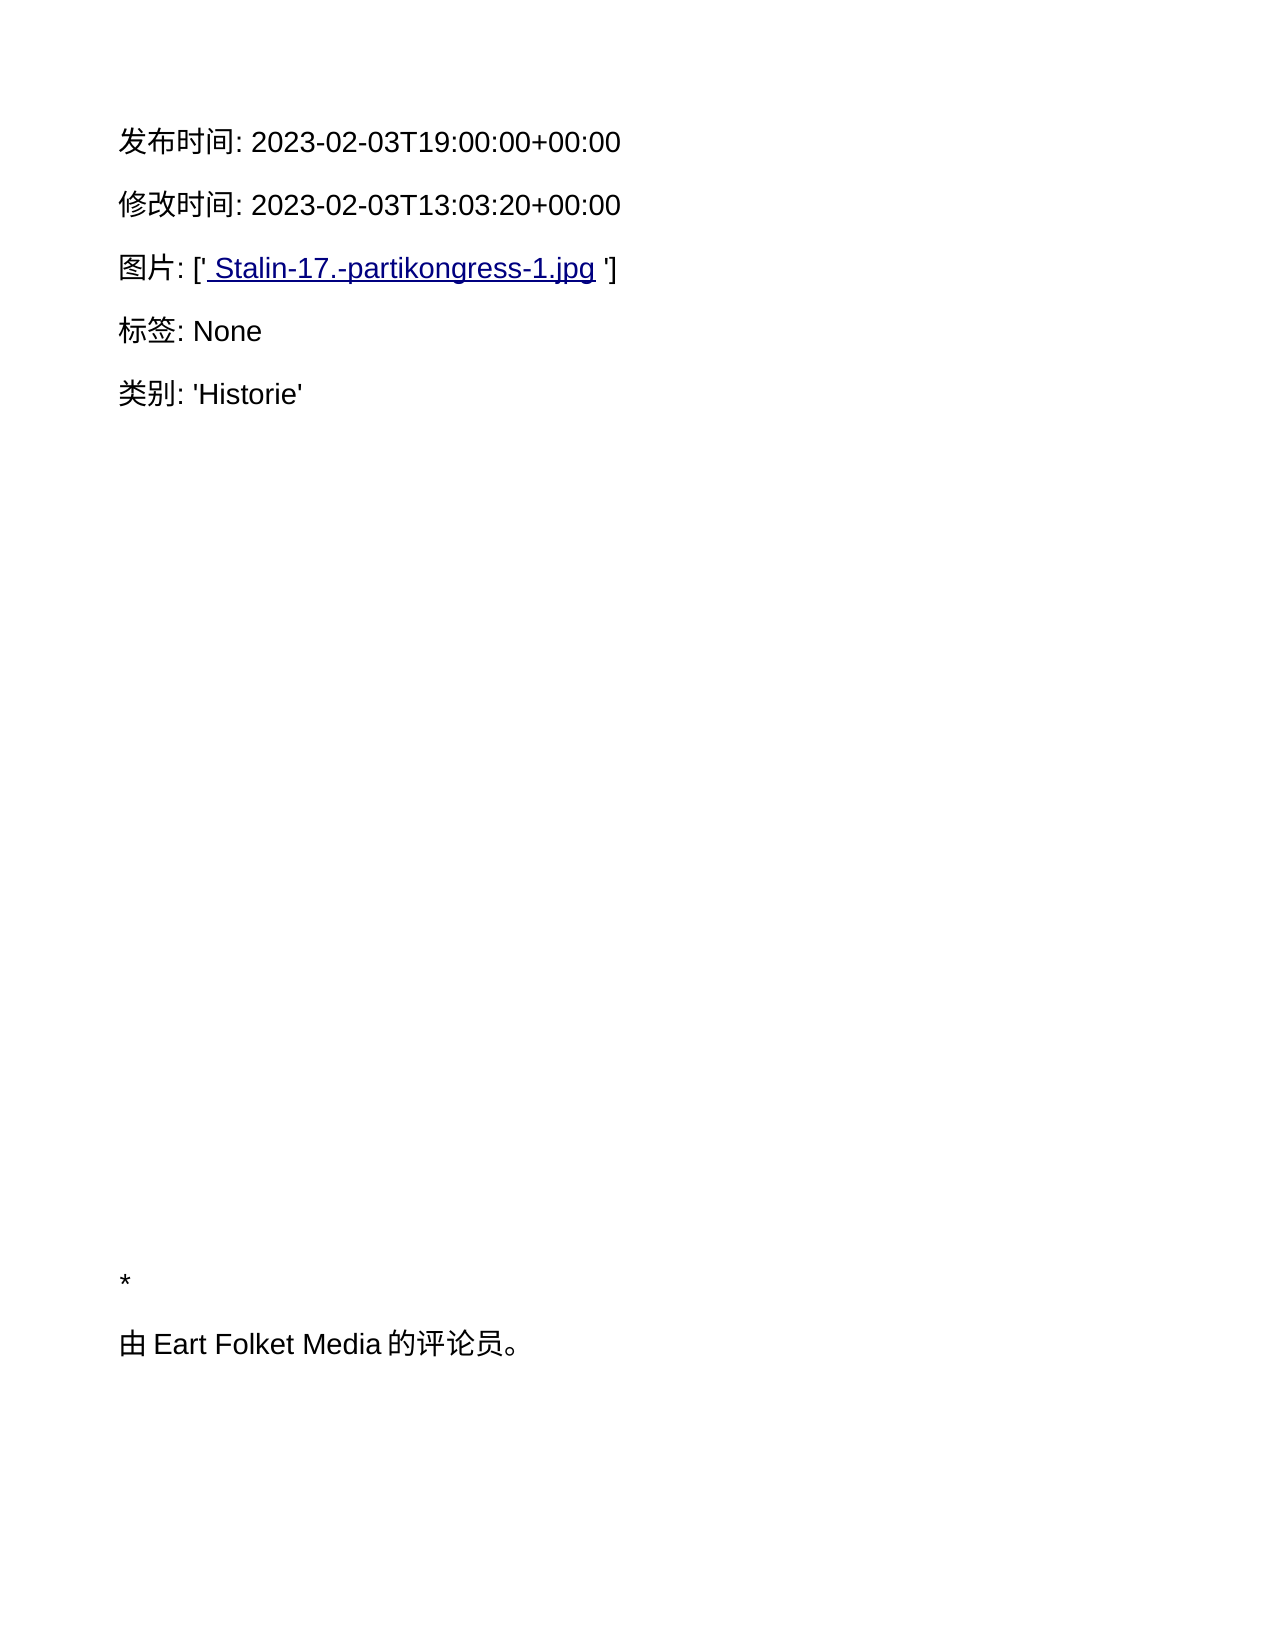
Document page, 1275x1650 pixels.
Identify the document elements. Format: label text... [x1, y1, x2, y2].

text 标签: None [118, 307, 1157, 350]
text 发布时间: 2023-02-03T19:00:00+00:00 [118, 118, 1157, 160]
text 图片: [' Stalin-17.-partikongress-1.jpg '] [118, 244, 1157, 287]
text 类别: 'Historie' [118, 371, 1157, 413]
text 由Eart Folket Media的评论员。 [118, 1321, 1157, 1363]
text 修改时间: 2023-02-03T13:03:20+00:00 [118, 181, 1157, 223]
text * [118, 434, 1157, 1301]
